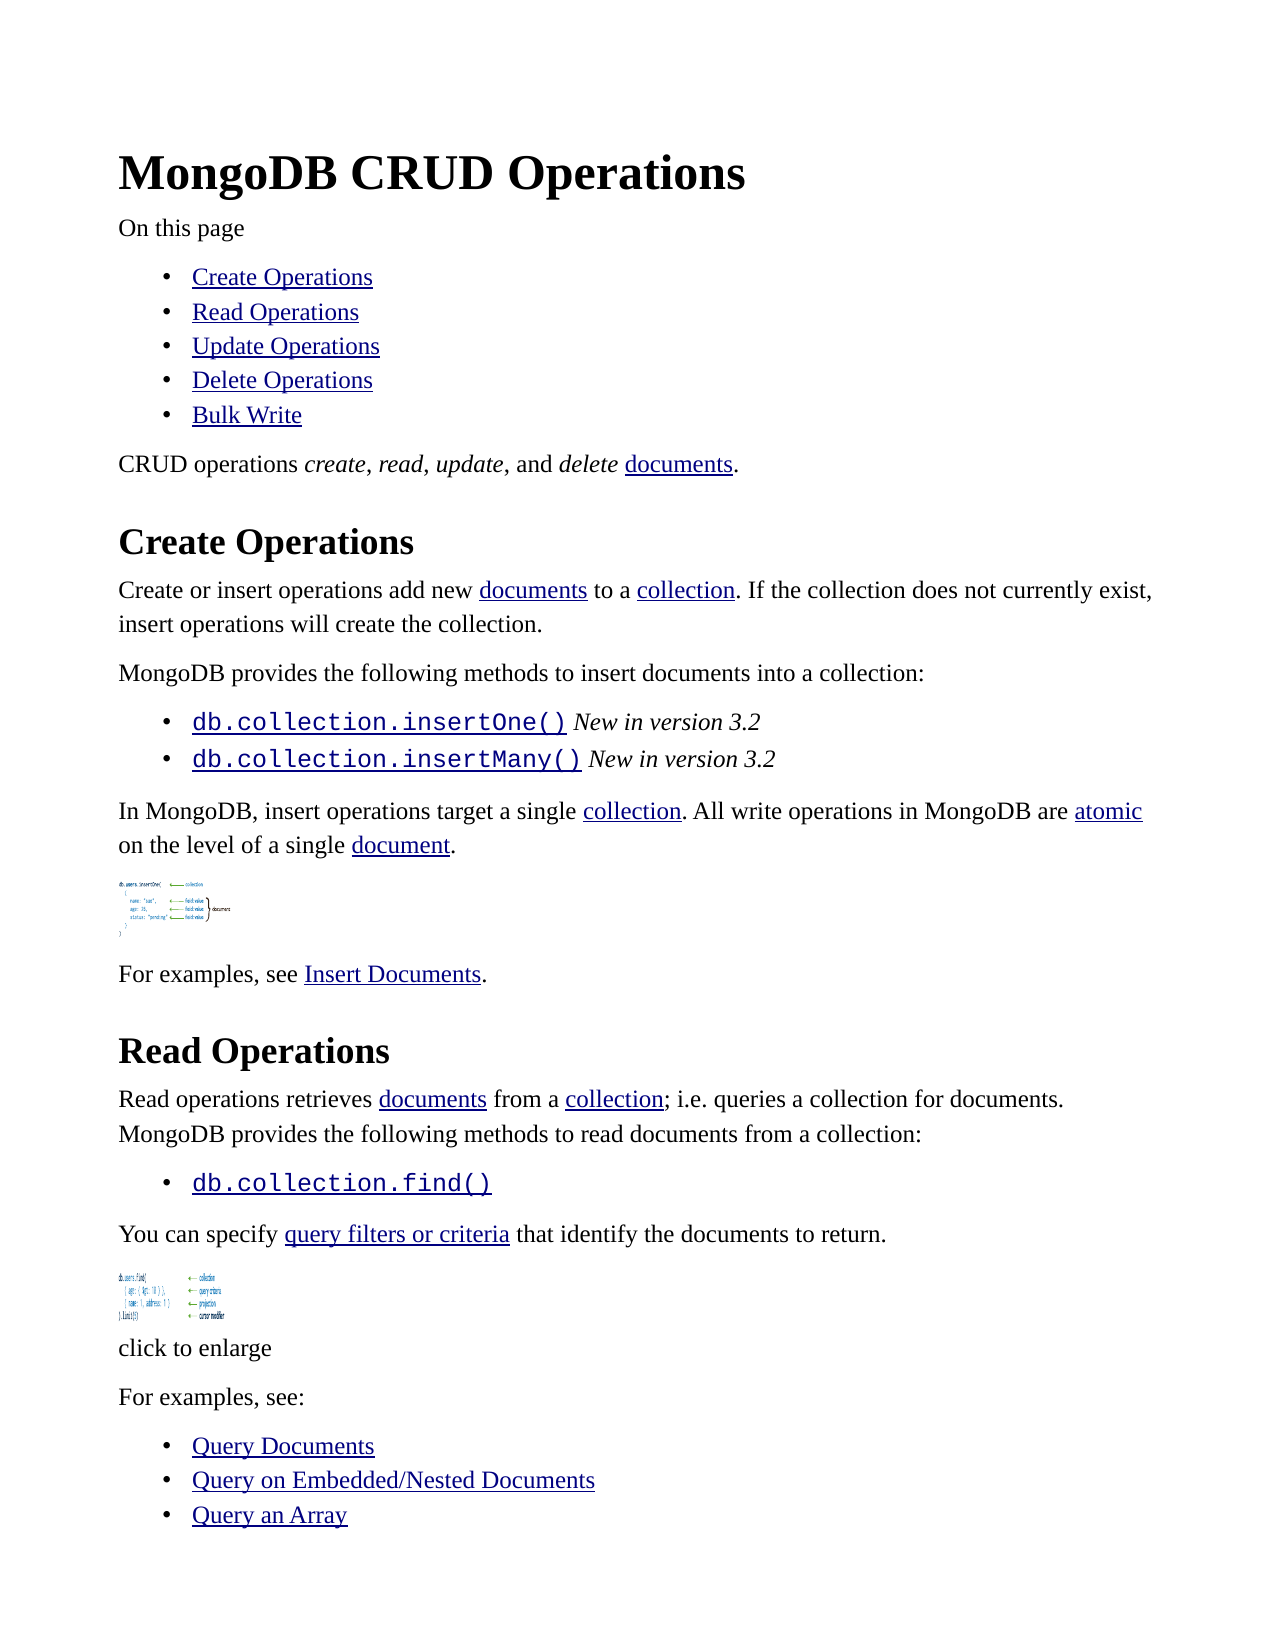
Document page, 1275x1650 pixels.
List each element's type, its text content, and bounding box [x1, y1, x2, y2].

text Read operations retrieves documents from a collection; i.e. queries a collection for documents. MongoDB provides the following methods to read documents from a collection: [118, 1084, 1157, 1147]
subtitle MongoDB CRUD Operations [118, 143, 1157, 201]
subtitle Create Operations [118, 519, 1157, 562]
list Query an Array [162, 1500, 1157, 1529]
text You can specify query filters or criteria that identify the documents to return. [118, 1219, 1157, 1248]
text MongoDB provides the following methods to insert documents into a collection: [118, 658, 1157, 687]
text On this page [118, 213, 1157, 242]
list db.collection.insertOne() New in version 3.2 [162, 707, 1157, 738]
list Update Operations [162, 331, 1157, 360]
list Create Operations [162, 262, 1157, 291]
list Query Documents [162, 1431, 1157, 1460]
list Bulk Write [162, 400, 1157, 429]
list Delete Operations [162, 366, 1157, 394]
text CRUD operations create, read, update, and delete documents. [118, 449, 1157, 478]
list db.collection.insertMany() New in version 3.2 [162, 744, 1157, 775]
text For examples, see Insert Documents. [118, 959, 1157, 987]
list db.collection.find() [162, 1168, 1157, 1198]
text For examples, see: [118, 1382, 1157, 1411]
subtitle Read Operations [118, 1028, 1157, 1072]
list Read Operations [162, 297, 1157, 325]
text click to enlarge [118, 1333, 1157, 1362]
text In MongoDB, insert operations target a single collection. All write operations in MongoDB are atomic on the level of a single document. [118, 796, 1157, 859]
text Create or insert operations add new documents to a collection. If the collection does not currently exist, insert operations will create the collection. [118, 575, 1157, 638]
list Query on Embedded/Nested Documents [162, 1466, 1157, 1494]
